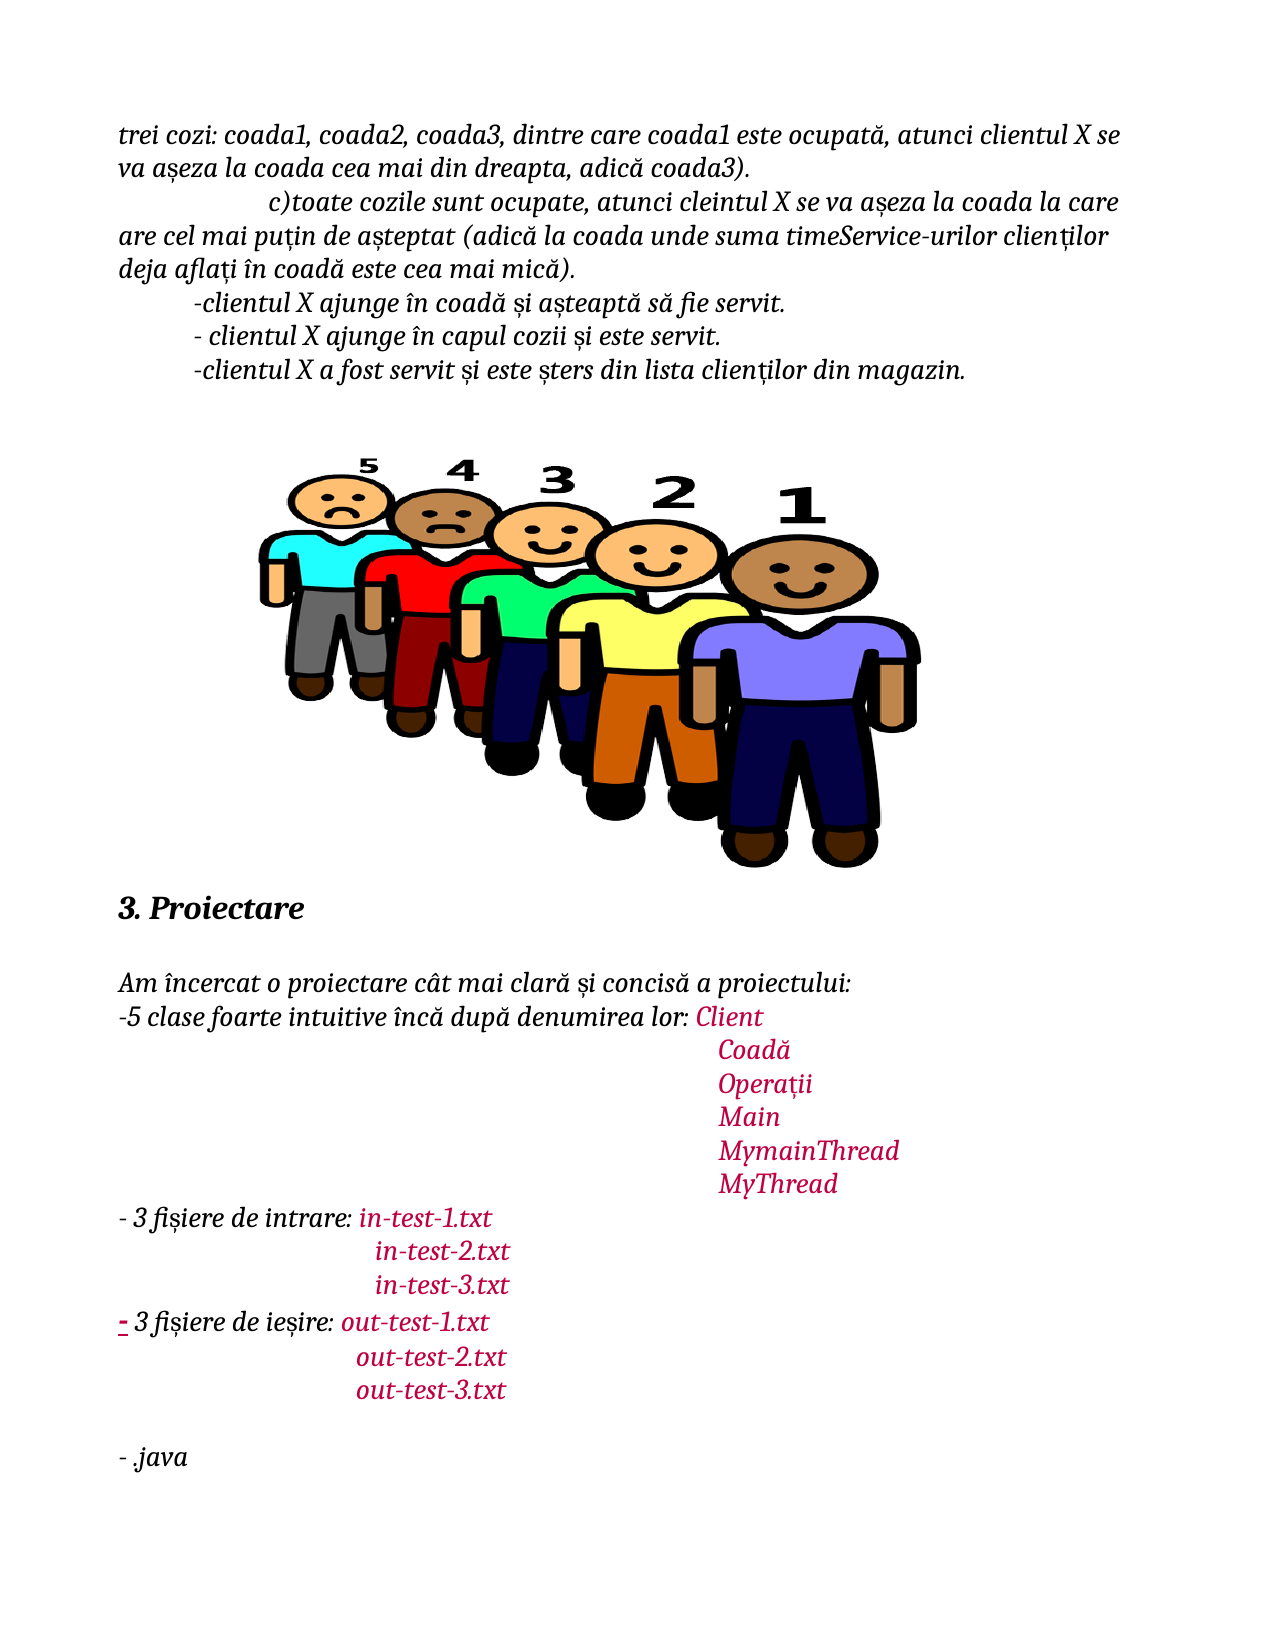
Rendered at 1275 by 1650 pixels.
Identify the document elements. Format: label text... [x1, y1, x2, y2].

text - 3 fișiere de ieșire: out-test-1.txt [118, 1302, 1157, 1340]
text MyThread [118, 1167, 1157, 1201]
text -5 clase foarte intuitive încă după denumirea lor: Client [118, 1000, 1157, 1033]
text 3. Proiectare [118, 889, 1157, 928]
text out-test-3.txt [118, 1373, 1157, 1407]
text -clientul X a fost servit și este șters din lista clienților din magazin. [118, 353, 1157, 386]
text c)toate cozile sunt ocupate, atunci cleintul X se va așeza la coada la care are cel mai puțin de așteptat (adică la coada unde suma timeService-urilor clienților deja aflați în coadă este cea mai mică). [118, 185, 1157, 286]
text - clientul X ajunge în capul cozii și este servit. [118, 319, 1157, 353]
text in-test-3.txt [118, 1268, 1157, 1302]
picture [256, 453, 924, 869]
text Am încercat o proiectare cât mai clară și concisă a proiectului: [118, 966, 1157, 1000]
text -clientul X ajunge în coadă și așteaptă să fie servit. [118, 286, 1157, 319]
text Coadă [118, 1033, 1157, 1067]
text - 3 fișiere de intrare: in-test-1.txt [118, 1201, 1157, 1234]
text trei cozi: coada1, coada2, coada3, dintre care coada1 este ocupată, atunci clientul X se va așeza la coada cea mai din dreapta, adică coada3). [118, 118, 1157, 185]
text MymainThread [118, 1134, 1157, 1167]
text Main [118, 1100, 1157, 1134]
text - .java [118, 1441, 1157, 1474]
text in-test-2.txt [118, 1234, 1157, 1268]
text out-test-2.txt [118, 1340, 1157, 1373]
text Operații [118, 1067, 1157, 1100]
